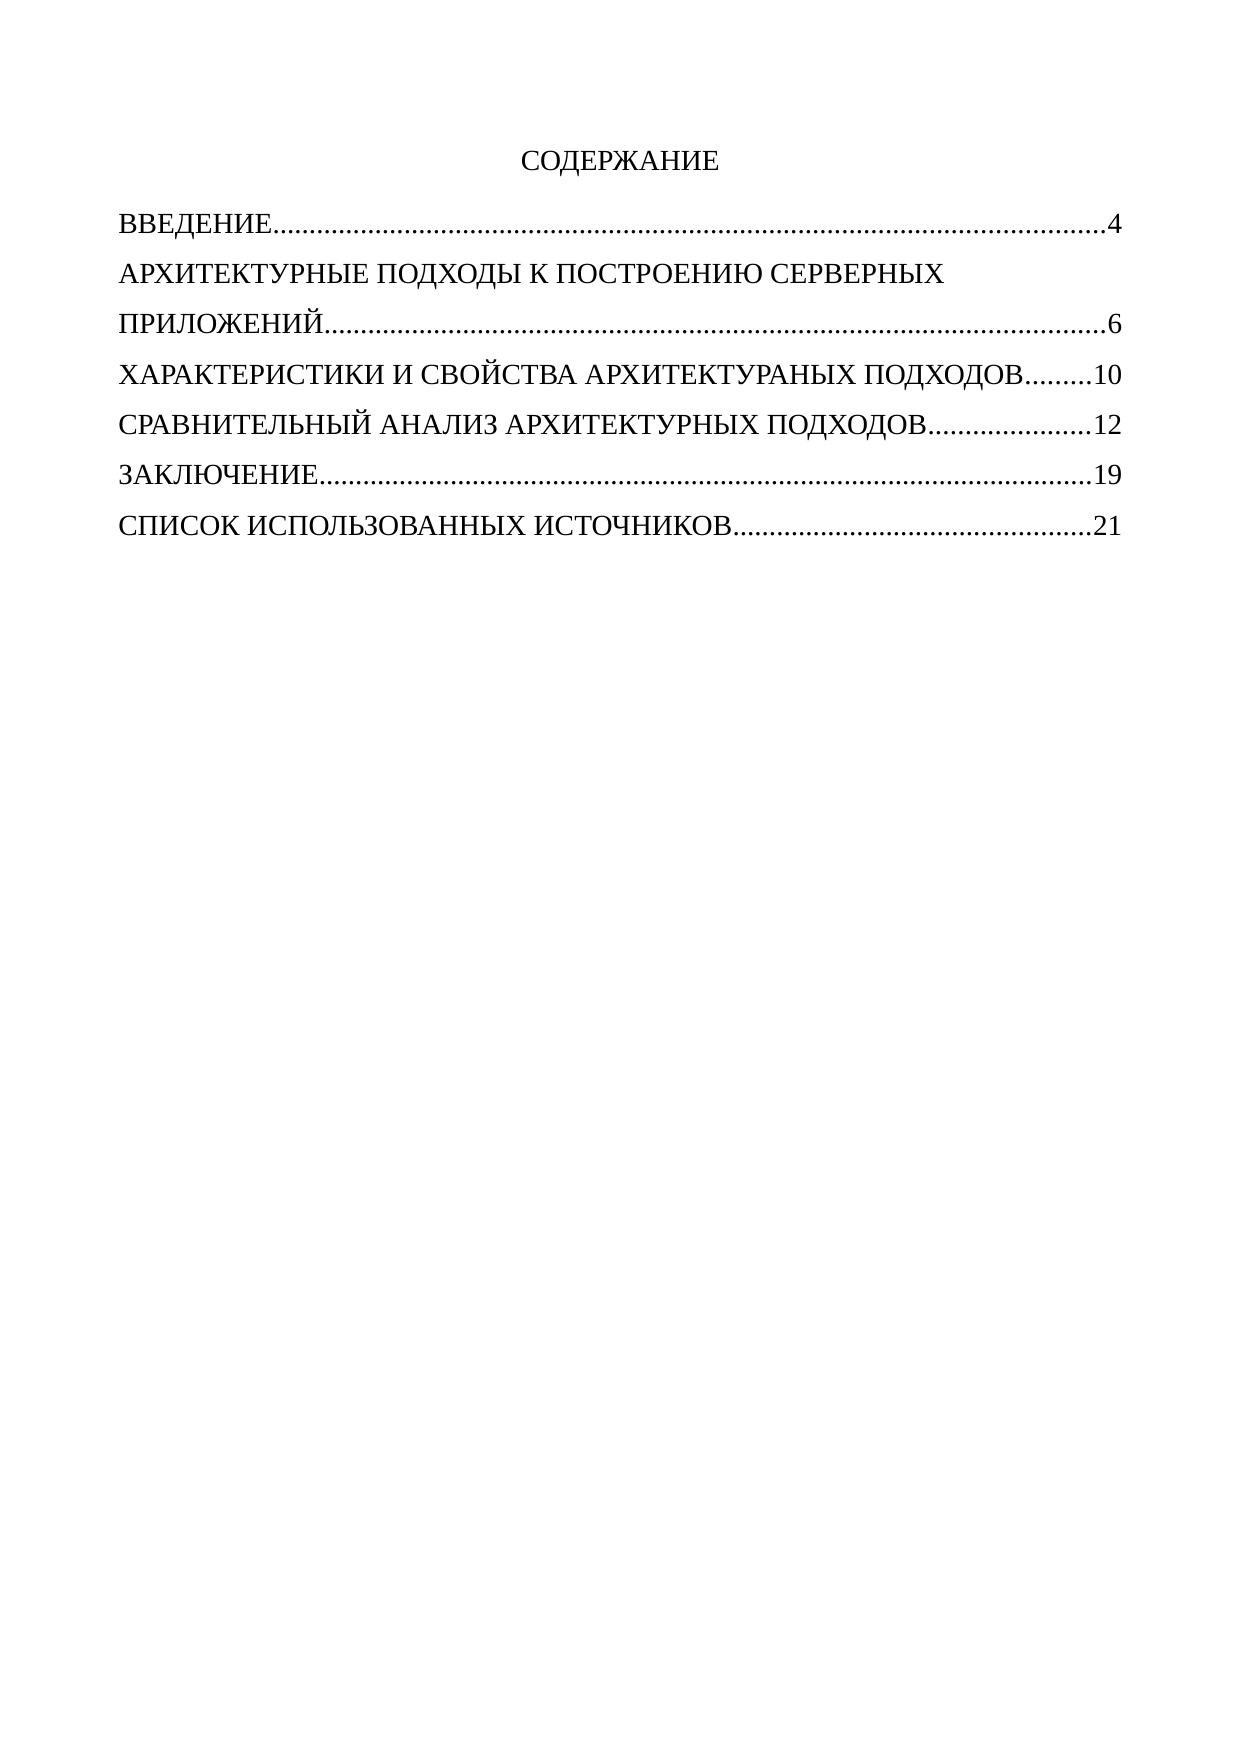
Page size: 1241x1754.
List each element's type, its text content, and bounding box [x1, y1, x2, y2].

text АРХИТЕКТУРНЫЕ ПОДХОДЫ К ПОСТРОЕНИЮ СЕРВЕРНЫХ ПРИЛОЖЕНИЙ 6 [118, 256, 1122, 340]
subtitle СОДЕРЖАНИЕ [118, 143, 1122, 177]
text ВВЕДЕНИЕ 4 [118, 206, 1122, 239]
text ХАРАКТЕРИСТИКИ И СВОЙСТВА АРХИТЕКТУРАНЫХ ПОДХОДОВ 10 [118, 357, 1122, 390]
text СПИСОК ИСПОЛЬЗОВАННЫХ ИСТОЧНИКОВ 21 [118, 508, 1122, 541]
text СРАВНИТЕЛЬНЫЙ АНАЛИЗ АРХИТЕКТУРНЫХ ПОДХОДОВ 12 [118, 407, 1122, 441]
text ЗАКЛЮЧЕНИЕ 19 [118, 457, 1122, 491]
